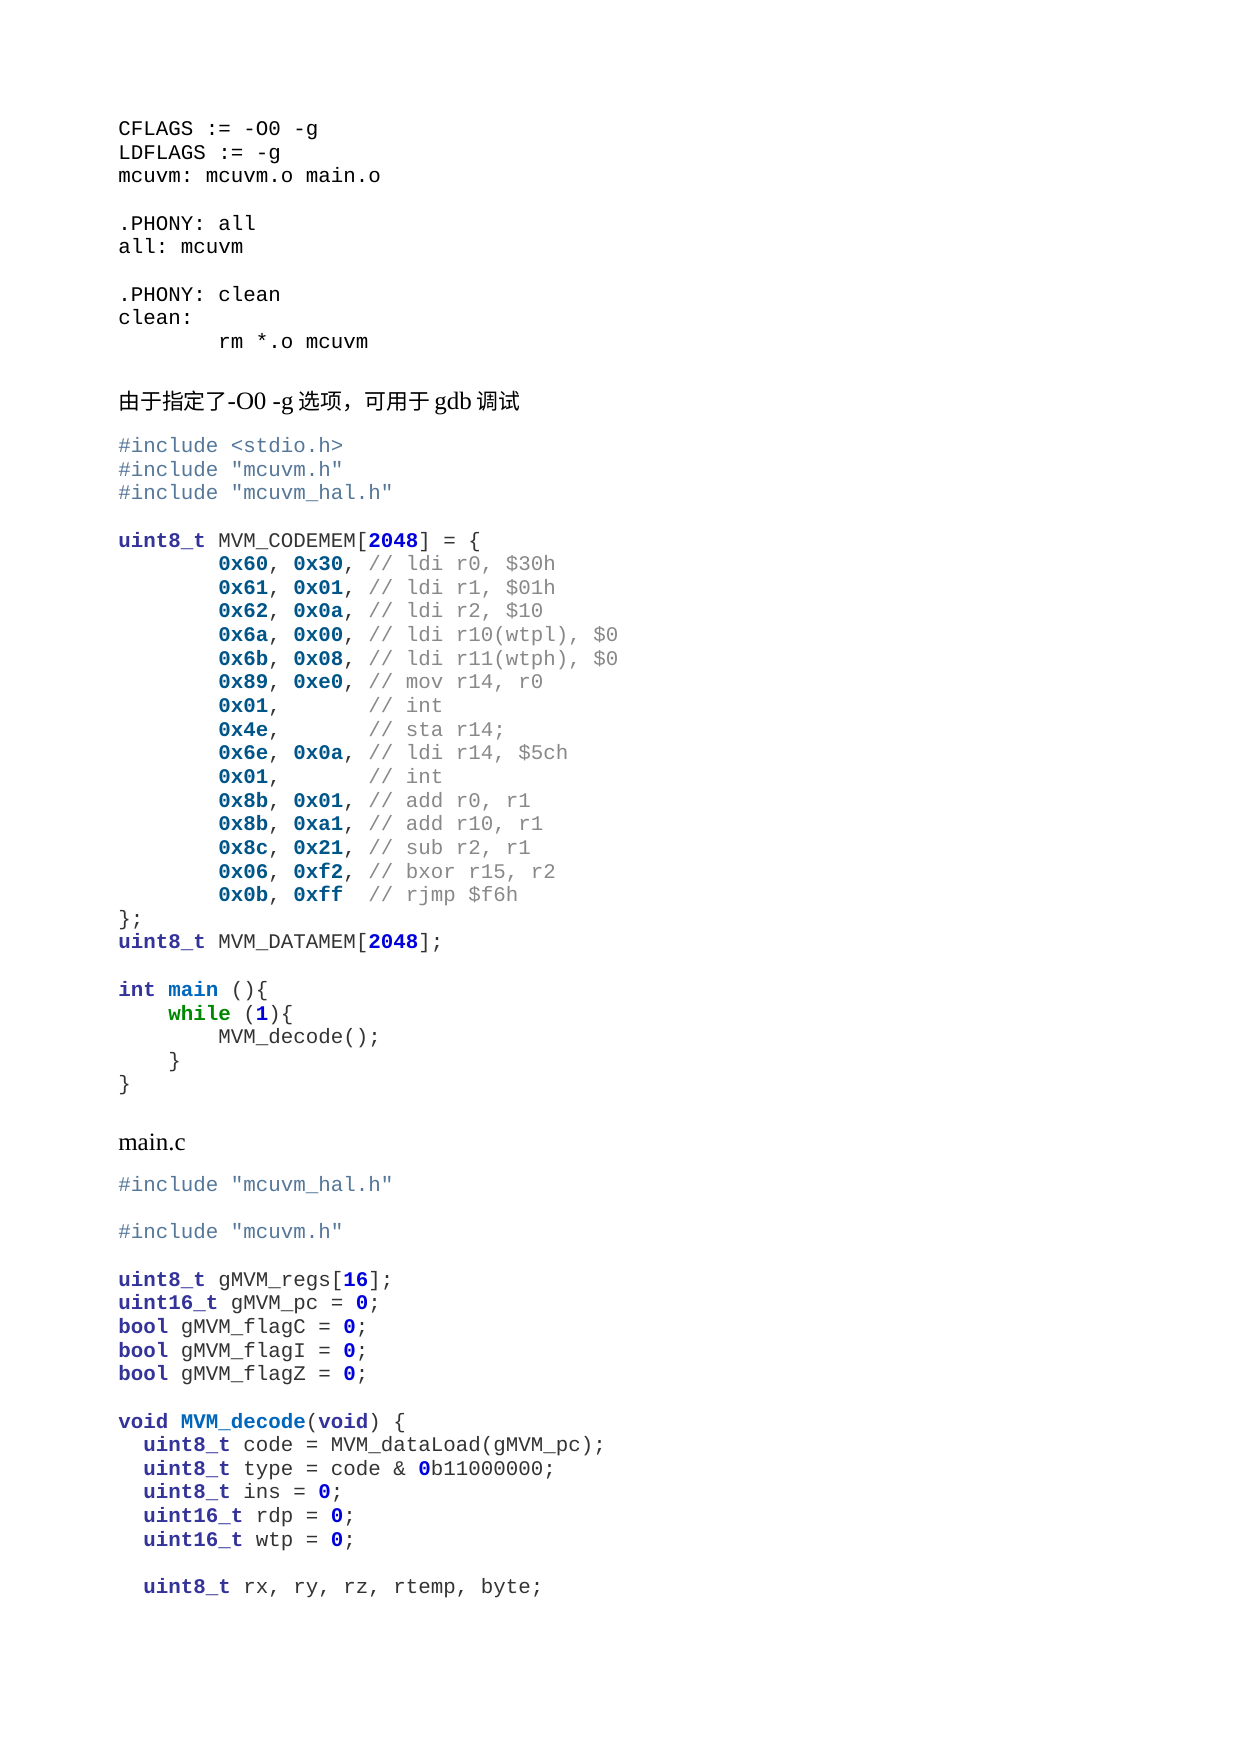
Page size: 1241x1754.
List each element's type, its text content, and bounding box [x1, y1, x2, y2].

text 0x61, 0x01, // ldi r1, $01h [118, 577, 1122, 601]
text 由于指定了-O0 -g选项，可用于gdb调试 [118, 384, 1122, 416]
text 0x01, // int [118, 766, 1122, 790]
text 0x60, 0x30, // ldi r0, $30h [118, 553, 1122, 577]
text CFLAGS := -O0 -g [118, 118, 1122, 142]
text }; [118, 908, 1122, 932]
text mcuvm: mcuvm.o main.o [118, 165, 1122, 189]
text uint8_t type = code & 0b11000000; [118, 1458, 1122, 1482]
text bool gMVM_flagZ = 0; [118, 1363, 1122, 1387]
text #include "mcuvm.h" [118, 1221, 1122, 1245]
text #include "mcuvm.h" [118, 459, 1122, 482]
text .PHONY: clean [118, 284, 1122, 307]
text main.c [118, 1127, 1122, 1155]
text LDFLAGS := -g [118, 142, 1122, 165]
text bool gMVM_flagC = 0; [118, 1316, 1122, 1340]
text .PHONY: all [118, 213, 1122, 236]
text } [118, 1050, 1122, 1073]
text #include "mcuvm_hal.h" [118, 1174, 1122, 1198]
text uint16_t wtp = 0; [118, 1529, 1122, 1552]
text uint8_t MVM_DATAMEM[2048]; [118, 932, 1122, 955]
text 0x6e, 0x0a, // ldi r14, $5ch [118, 742, 1122, 766]
text while (1){ [118, 1002, 1122, 1026]
text 0x8b, 0x01, // add r0, r1 [118, 790, 1122, 813]
text } [118, 1073, 1122, 1097]
text 0x0b, 0xff // rjmp $f6h [118, 884, 1122, 908]
text 0x06, 0xf2, // bxor r15, r2 [118, 861, 1122, 884]
text uint8_t ins = 0; [118, 1482, 1122, 1505]
text 0x89, 0xe0, // mov r14, r0 [118, 671, 1122, 695]
text bool gMVM_flagI = 0; [118, 1340, 1122, 1363]
text #include <stdio.h> [118, 435, 1122, 459]
text uint8_t code = MVM_dataLoad(gMVM_pc); [118, 1434, 1122, 1458]
text 0x01, // int [118, 695, 1122, 719]
text clean: [118, 307, 1122, 331]
text void MVM_decode(void) { [118, 1411, 1122, 1434]
text uint16_t gMVM_pc = 0; [118, 1292, 1122, 1316]
text rm *.o mcuvm [118, 331, 1122, 354]
text uint8_t rx, ry, rz, rtemp, byte; [118, 1576, 1122, 1600]
text 0x6a, 0x00, // ldi r10(wtpl), $0 [118, 624, 1122, 648]
text 0x4e, // sta r14; [118, 719, 1122, 742]
text 0x62, 0x0a, // ldi r2, $10 [118, 601, 1122, 624]
text uint16_t rdp = 0; [118, 1505, 1122, 1529]
text uint8_t MVM_CODEMEM[2048] = { [118, 529, 1122, 553]
text 0x8b, 0xa1, // add r10, r1 [118, 813, 1122, 837]
text 0x8c, 0x21, // sub r2, r1 [118, 837, 1122, 861]
text #include "mcuvm_hal.h" [118, 482, 1122, 506]
text MVM_decode(); [118, 1026, 1122, 1050]
text uint8_t gMVM_regs[16]; [118, 1269, 1122, 1292]
text int main (){ [118, 979, 1122, 1002]
text 0x6b, 0x08, // ldi r11(wtph), $0 [118, 648, 1122, 671]
text all: mcuvm [118, 236, 1122, 260]
